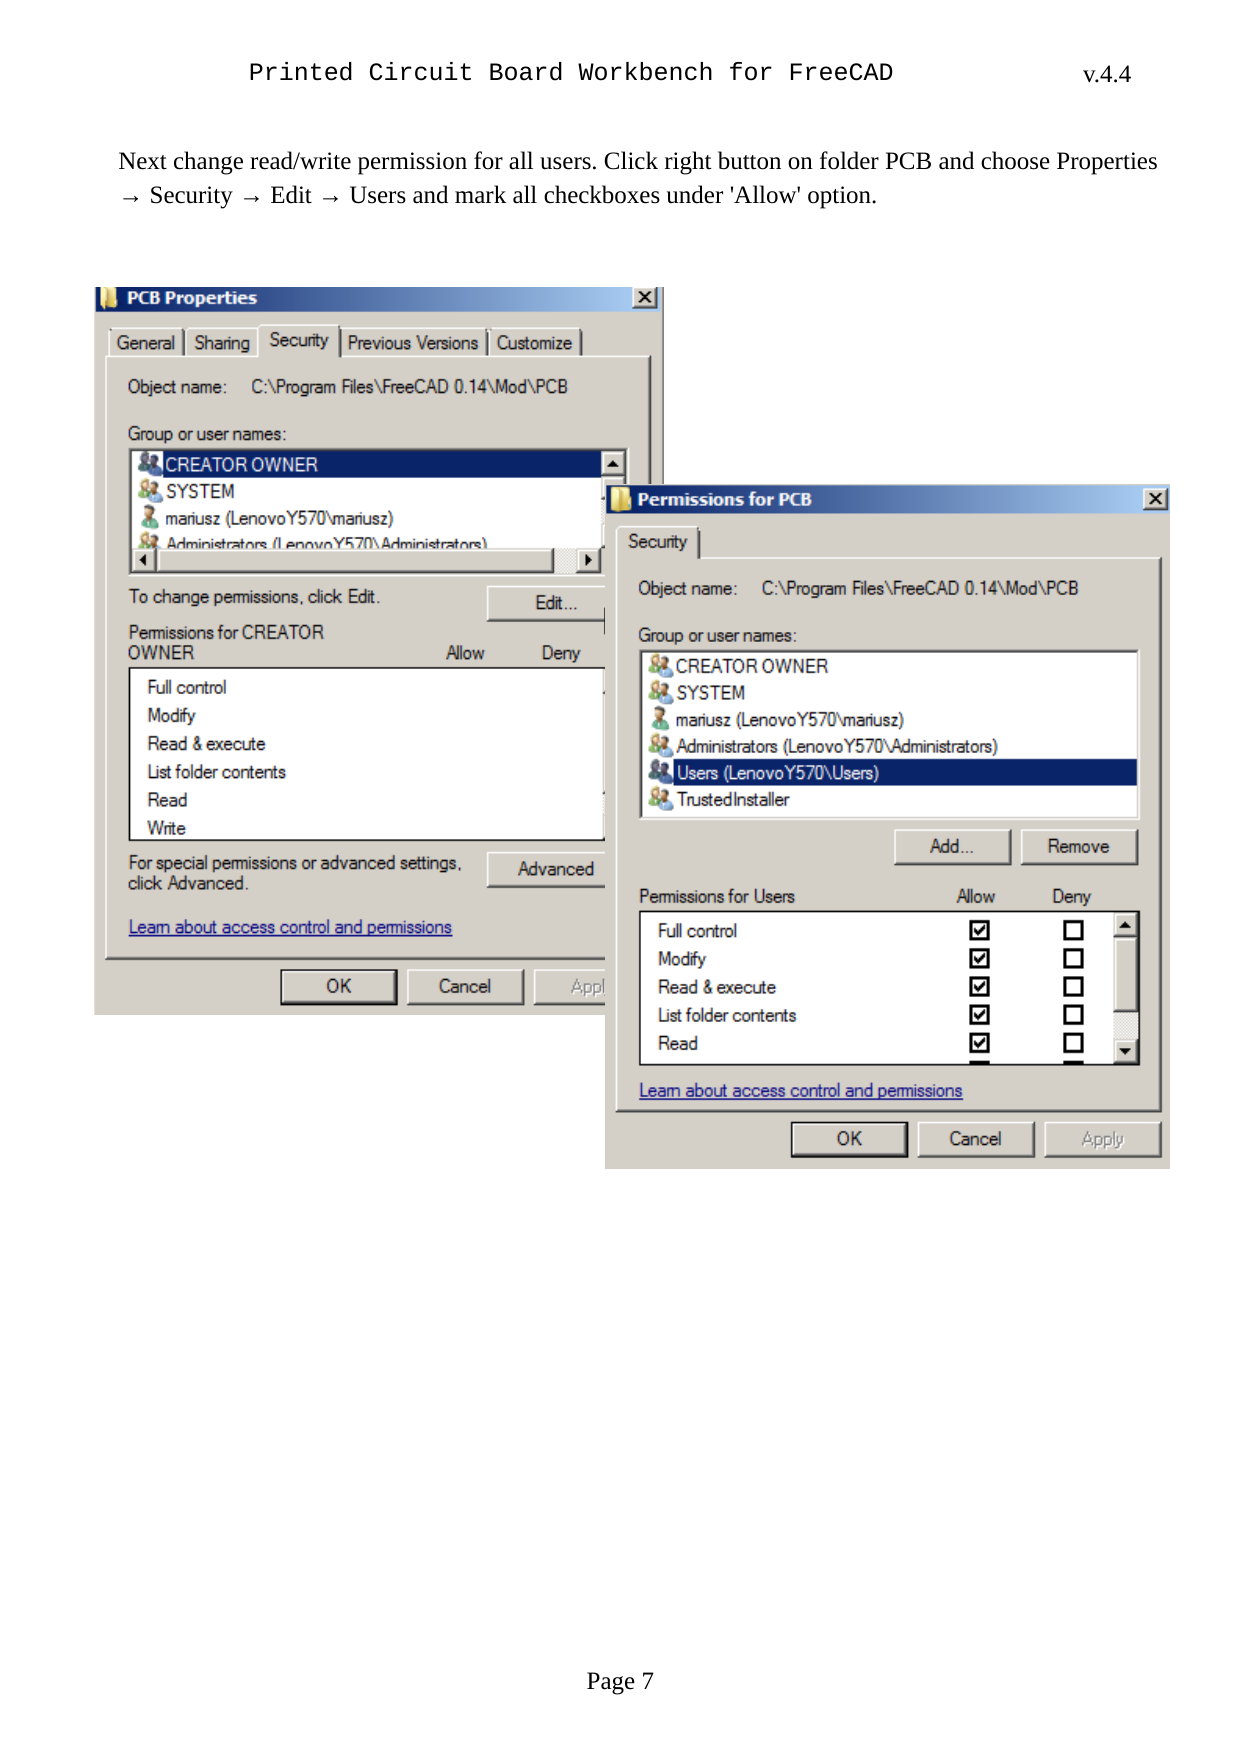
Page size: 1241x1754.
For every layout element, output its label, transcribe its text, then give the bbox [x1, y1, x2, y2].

picture [93, 287, 1170, 1169]
text Next change read/write permission for all users. Click right button on folder PCB and choose Properties → Security → Edit → Users and mark all checkboxes under 'Allow' option. [118, 146, 1181, 209]
